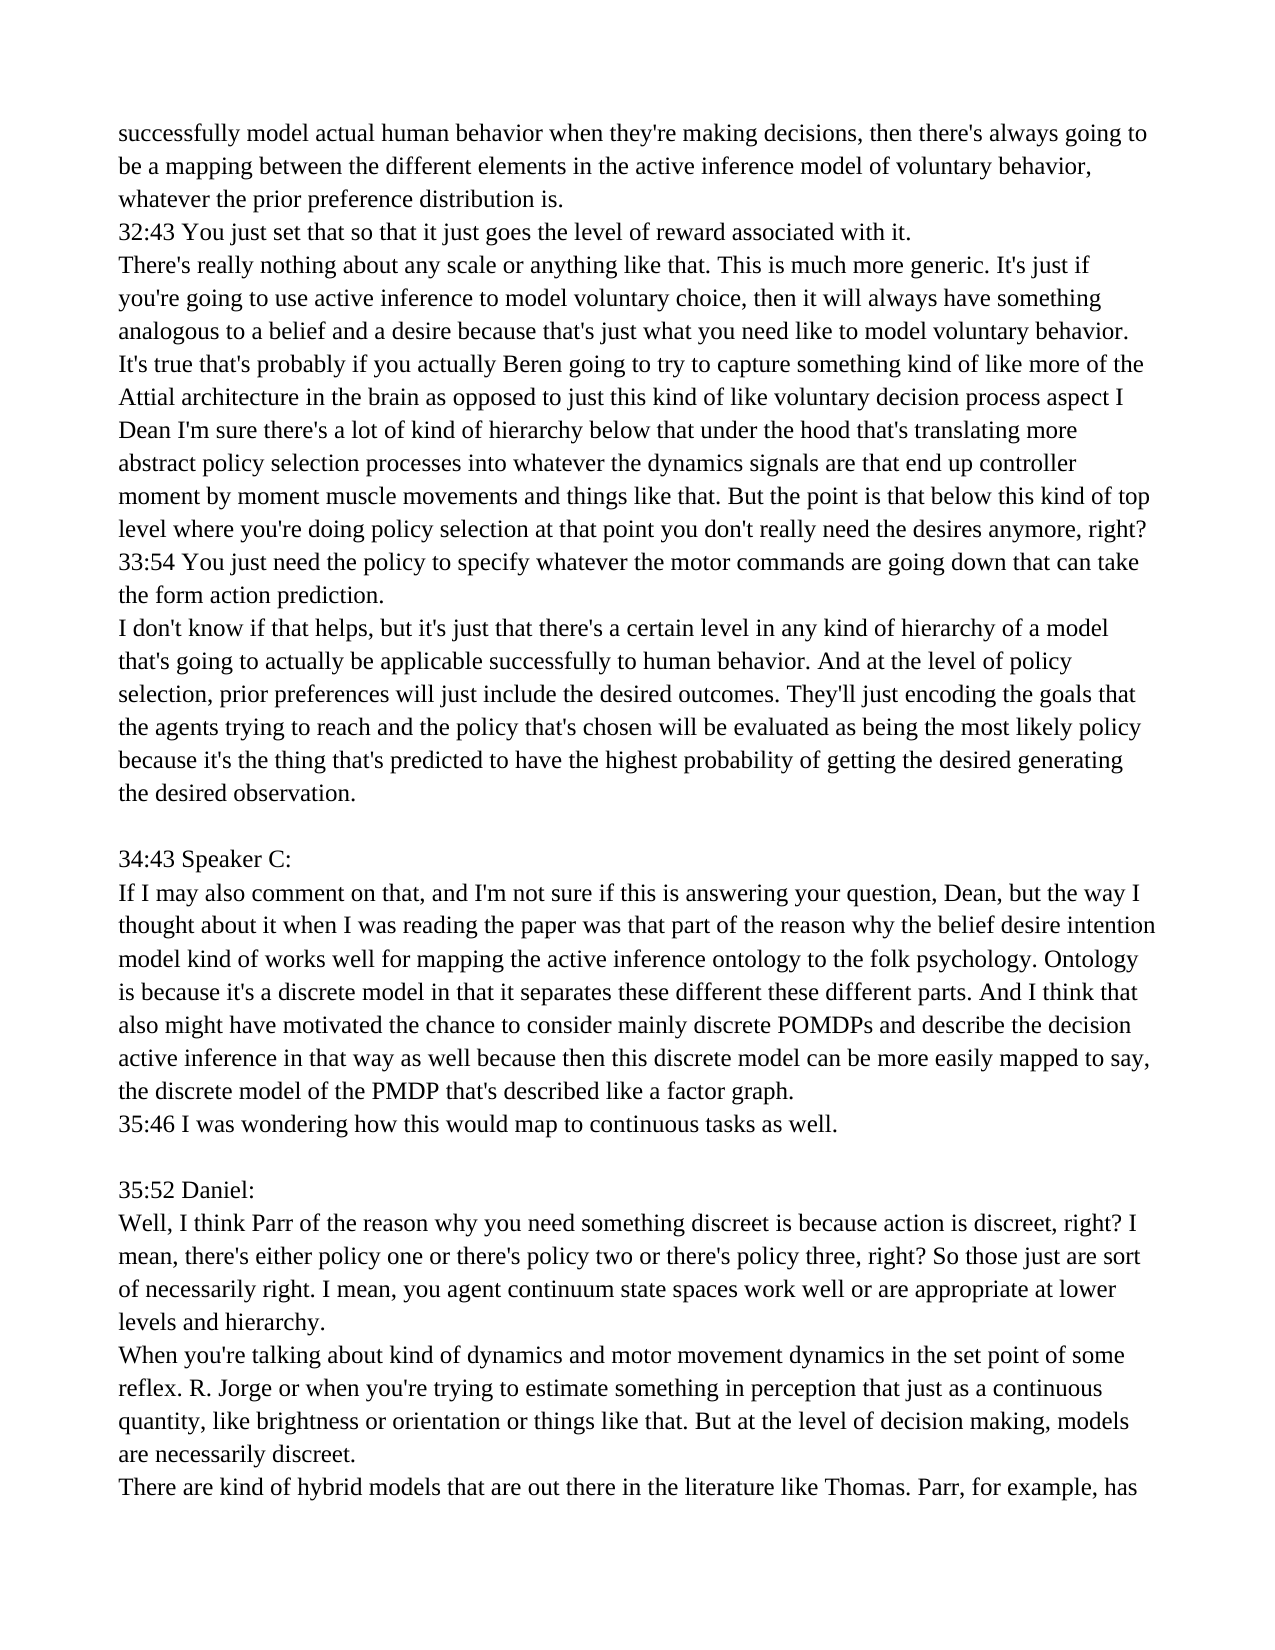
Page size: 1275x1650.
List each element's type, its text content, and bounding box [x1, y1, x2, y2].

text 35:52 Daniel: [118, 1175, 1157, 1203]
text When you're talking about kind of dynamics and motor movement dynamics in the set point of some reflex. R. Jorge or when you're trying to estimate something in perception that just as a continuous quantity, like brightness or orientation or things like that. But at the level of decision making, models are necessarily discreet. [118, 1340, 1157, 1468]
text There's really nothing about any scale or anything like that. This is much more generic. It's just if you're going to use active inference to model voluntary choice, then it will always have something analogous to a belief and a desire because that's just what you need like to model voluntary behavior. It's true that's probably if you actually Beren going to try to capture something kind of like more of the Attial architecture in the brain as opposed to just this kind of like voluntary decision process aspect I Dean I'm sure there's a lot of kind of hierarchy below that under the hood that's translating more abstract policy selection processes into whatever the dynamics signals are that end up controller moment by moment muscle movements and things like that. But the point is that below this kind of top level where you're doing policy selection at that point you don't really need the desires anymore, right? [118, 250, 1157, 543]
text There are kind of hybrid models that are out there in the literature like Thomas. Parr, for example, has [118, 1472, 1157, 1501]
text 33:54 You just need the policy to specify whatever the motor commands are going down that can take the form action prediction. [118, 547, 1157, 609]
text I don't know if that helps, but it's just that there's a certain level in any kind of hierarchy of a model that's going to actually be applicable successfully to human behavior. And at the level of policy selection, prior preferences will just include the desired outcomes. They'll just encoding the goals that the agents trying to reach and the policy that's chosen will be evaluated as being the most likely policy because it's the thing that's predicted to have the highest probability of getting the desired generating the desired observation. [118, 613, 1157, 807]
text Well, I think Parr of the reason why you need something discreet is because action is discreet, right? I mean, there's either policy one or there's policy two or there's policy three, right? So those just are sort of necessarily right. I mean, you agent continuum state spaces work well or are appropriate at lower levels and hierarchy. [118, 1208, 1157, 1336]
text successfully model actual human behavior when they're making decisions, then there's always going to be a mapping between the different elements in the active inference model of voluntary behavior, whatever the prior preference distribution is. [118, 118, 1157, 213]
text If I may also comment on that, and I'm not sure if this is answering your question, Dean, but the way I thought about it when I was reading the paper was that part of the reason why the belief desire intention model kind of works well for mapping the active inference ontology to the folk psychology. Ontology is because it's a discrete model in that it separates these different these different parts. And I think that also might have motivated the chance to consider mainly discrete POMDPs and describe the decision active inference in that way as well because then this discrete model can be more easily mapped to say, the discrete model of the PMDP that's described like a factor graph. [118, 878, 1157, 1104]
text 35:46 I was wondering how this would map to continuous tasks as well. [118, 1109, 1157, 1137]
text 34:43 Speaker C: [118, 844, 1157, 873]
text 32:43 You just set that so that it just goes the level of reward associated with it. [118, 217, 1157, 246]
